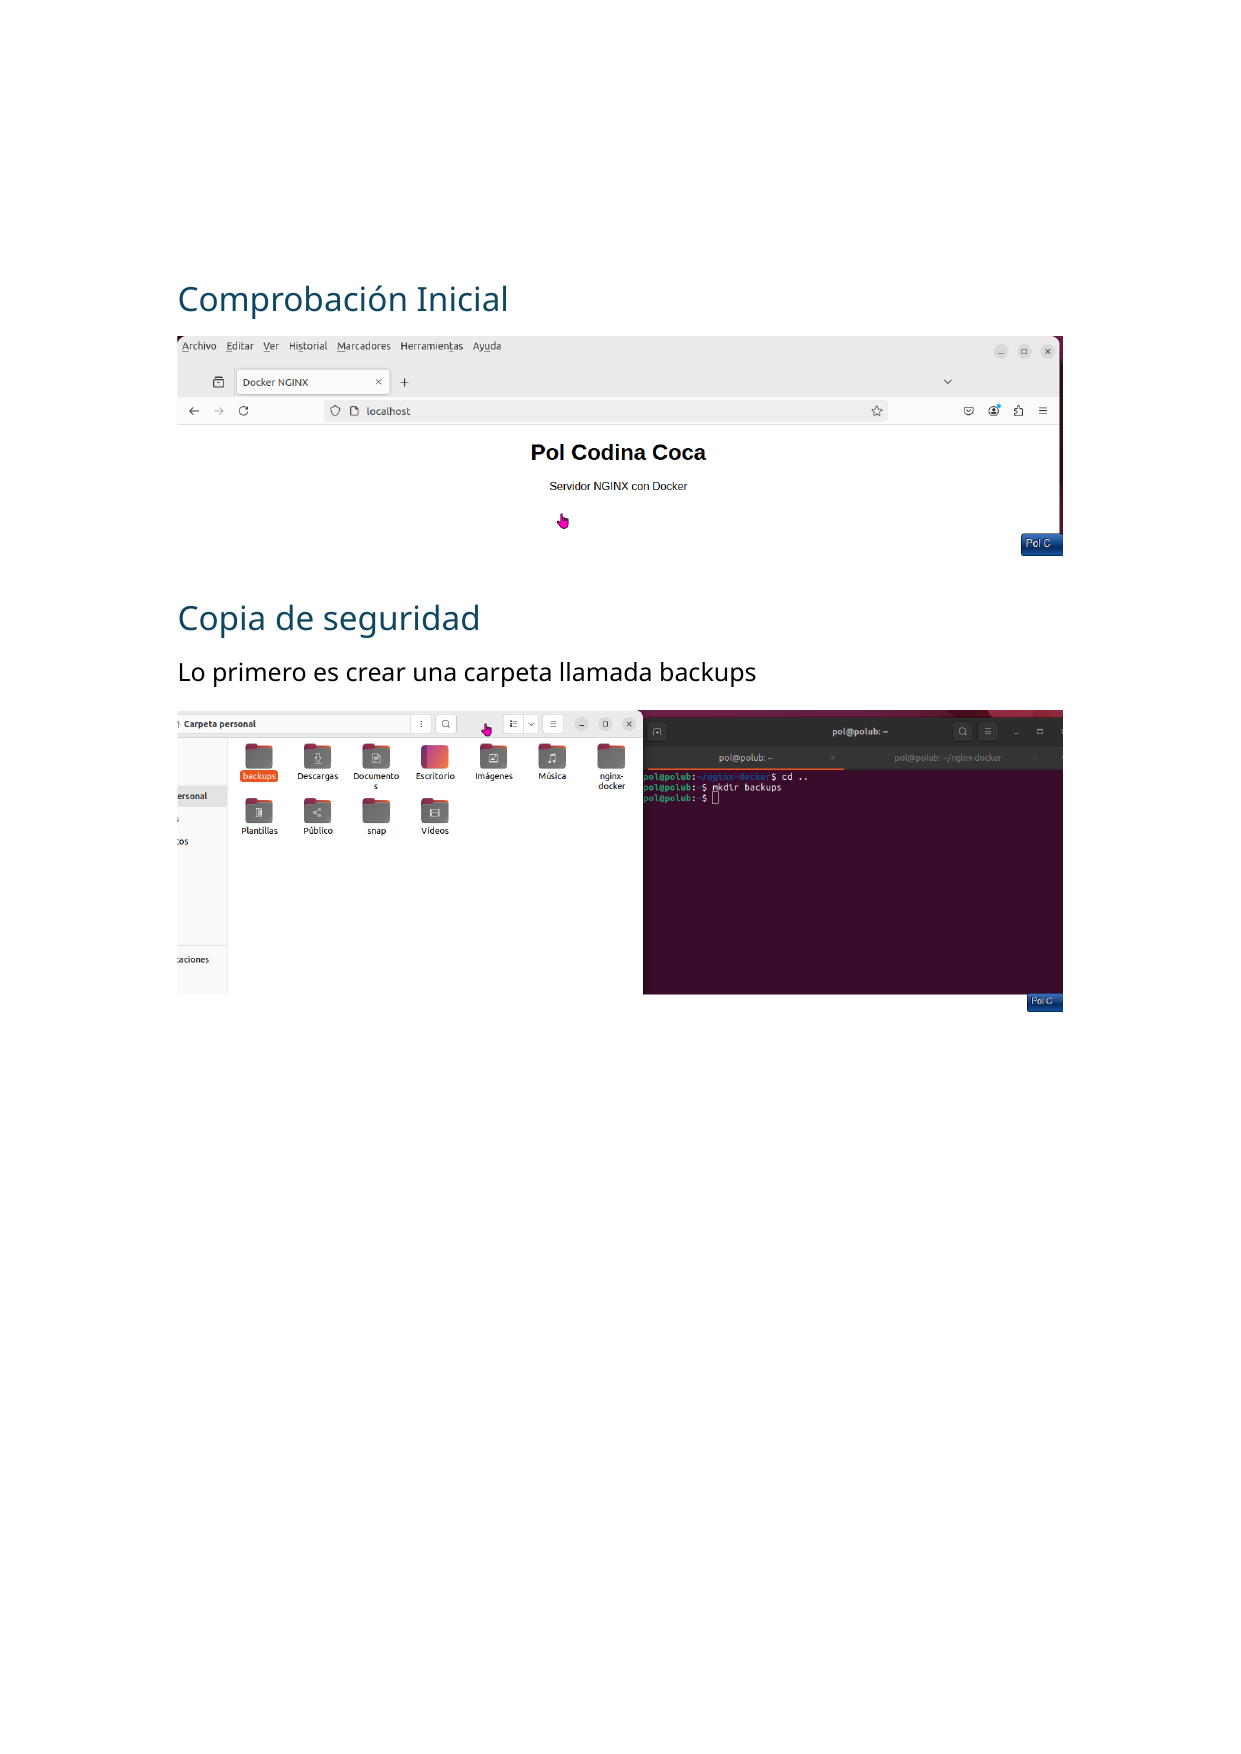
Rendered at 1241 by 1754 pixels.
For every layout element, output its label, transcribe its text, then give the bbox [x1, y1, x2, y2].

subtitle Comprobación Inicial [177, 276, 1063, 321]
subtitle Copia de seguridad [177, 594, 1063, 640]
text Lo primero es crear una carpeta llamada backups [177, 655, 1063, 689]
